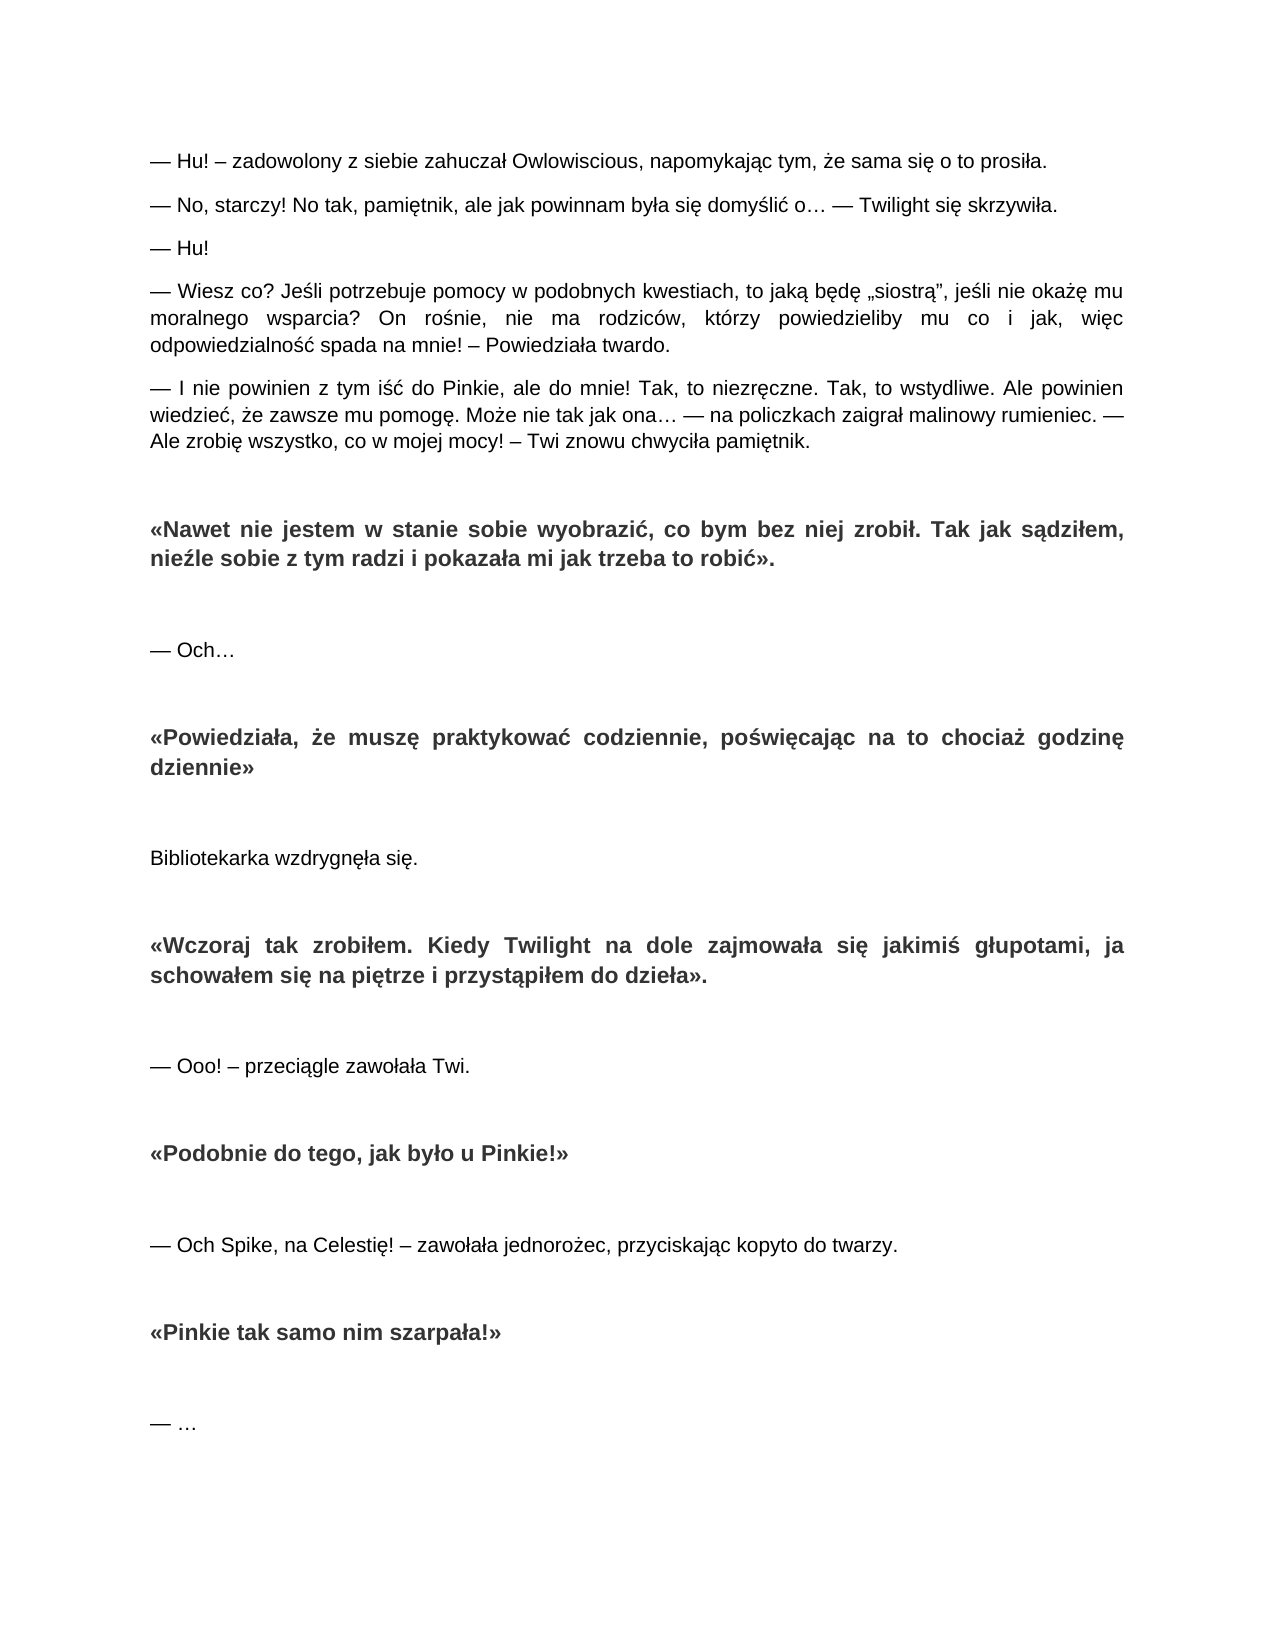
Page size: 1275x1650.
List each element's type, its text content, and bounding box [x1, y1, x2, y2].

text «Pinkie tak samo nim szarpała!» [150, 1320, 1125, 1345]
text — Och… [150, 638, 1125, 661]
text — I nie powinien z tym iść do Pinkie, ale do mnie! Tak, to niezręczne. Tak, to wstydliwe. Ale powinien wiedzieć, że zawsze mu pomogę. Może nie tak jak ona… — na policzkach zaigrał malinowy rumieniec. — Ale zrobię wszystko, co w mojej mocy! – Twi znowu chwyciła pamiętnik. [150, 377, 1125, 453]
text — … [150, 1412, 1125, 1435]
text «Wczoraj tak zrobiłem. Kiedy Twilight na dole zajmowała się jakimiś głupotami, ja schowałem się na piętrze i przystąpiłem do dzieła». [150, 933, 1125, 988]
text — Ооо! – przeciągle zawołała Twi. [150, 1054, 1125, 1078]
text — Hu! – zadowolony z siebie zahuczał Owlowiscious, napomykając tym, że sama się o to prosiła. [150, 150, 1125, 173]
text «Podobnie do tego, jak było u Pinkie!» [150, 1141, 1125, 1167]
text — Och Spike, na Celestię! – zawołała jednorożec, przyciskając kopyto do twarzy. [150, 1233, 1125, 1256]
text — Wiesz co? Jeśli potrzebuje pomocy w podobnych kwestiach, to jaką będę „siostrą”, jeśli nie okażę mu moralnego wsparcia? On rośnie, nie ma rodziców, którzy powiedzieliby mu co i jak, więc odpowiedzialność spada na mnie! – Powiedziała twardo. [150, 280, 1125, 357]
text — Hu! [150, 237, 1125, 260]
text «Nawet nie jestem w stanie sobie wyobrazić, co bym bez niej zrobił. Tak jak sądziłem, nieźle sobie z tym radzi i pokazała mi jak trzeba to robić». [150, 517, 1125, 572]
text Bibliotekarka wzdrygnęła się. [150, 846, 1125, 869]
text «Powiedziała, że muszę praktykować codziennie, poświęcając na to chociaż godzinę dziennie» [150, 725, 1125, 780]
text — No, starczy! No tak, pamiętnik, ale jak powinnam była się domyślić o… — Twilight się skrzywiła. [150, 193, 1125, 217]
